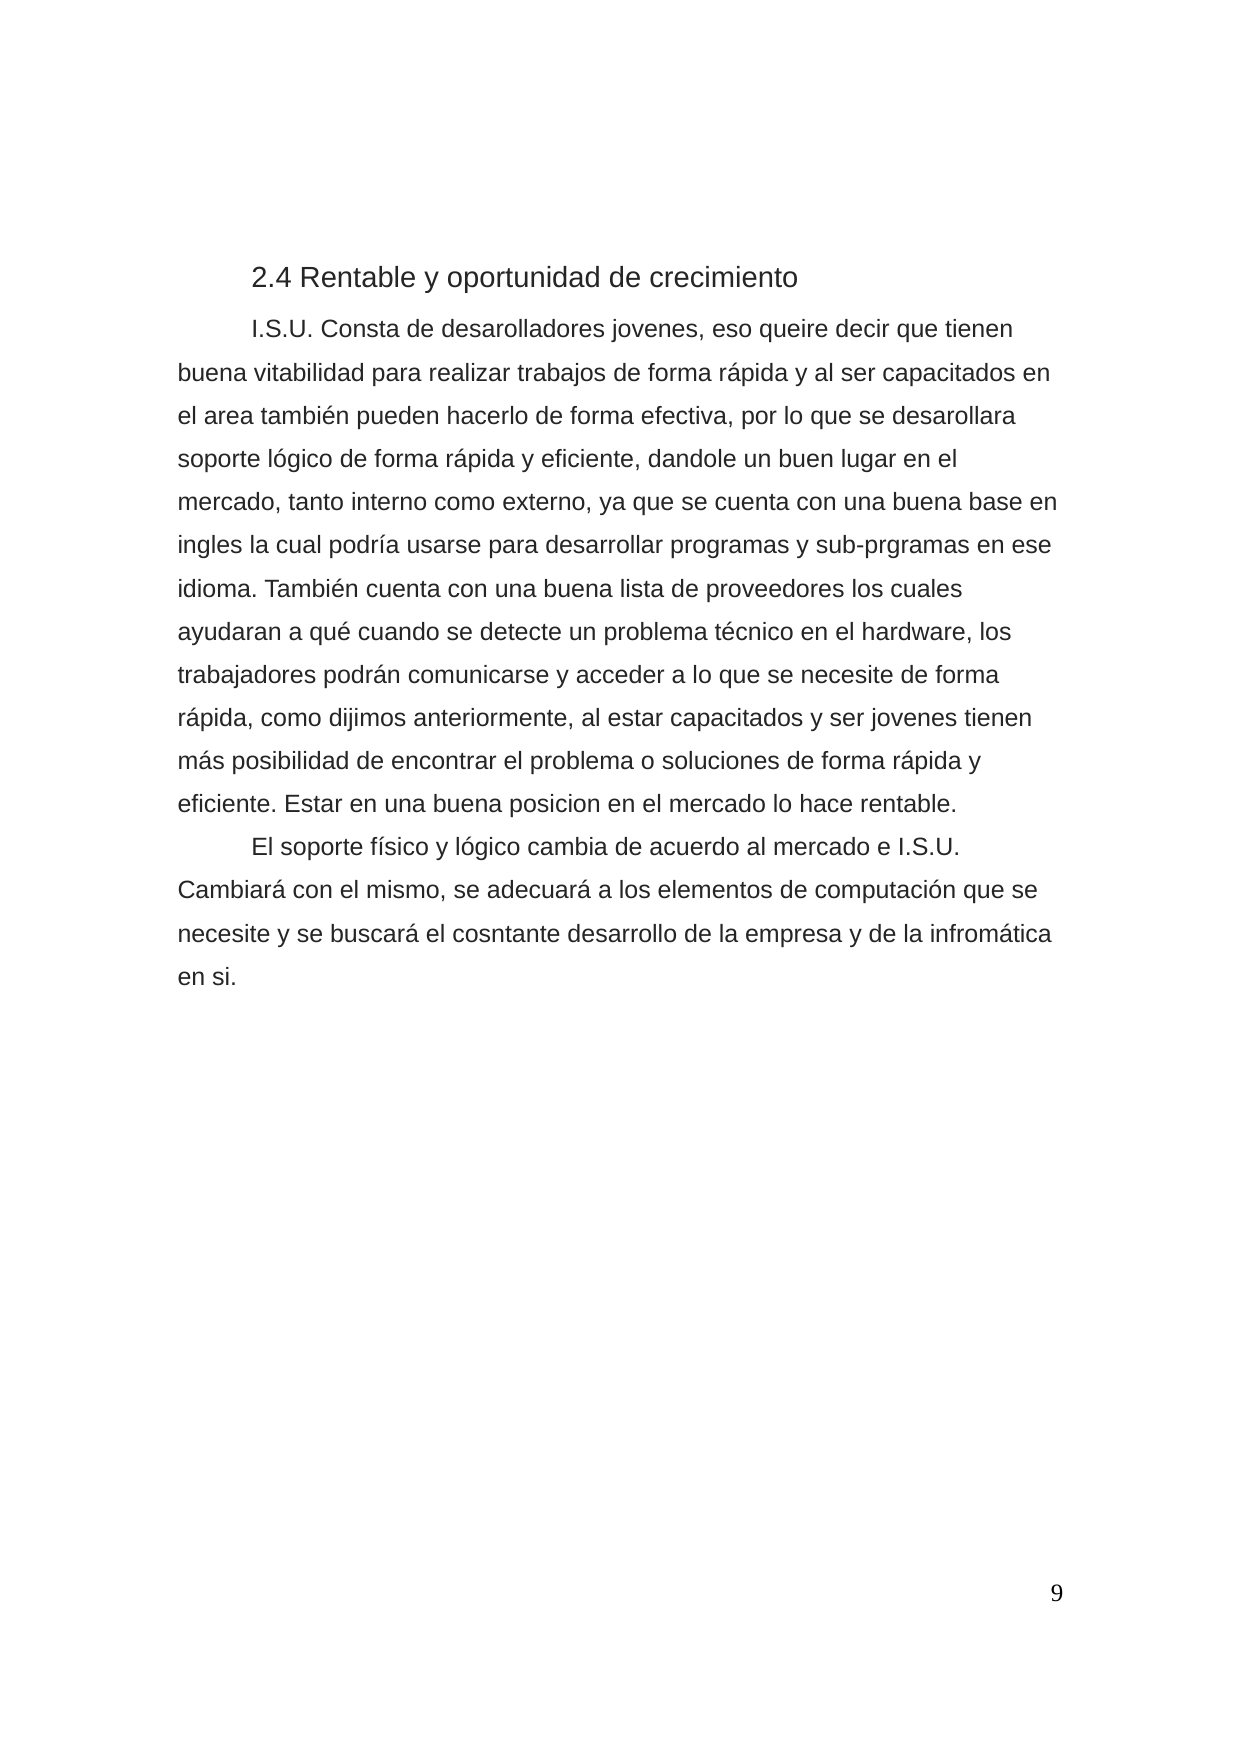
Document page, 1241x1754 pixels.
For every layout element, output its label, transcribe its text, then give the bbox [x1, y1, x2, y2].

text I.S.U. Consta de desarolladores jovenes, eso queire decir que tienen buena vitabilidad para realizar trabajos de forma rápida y al ser capacitados en el area también pueden hacerlo de forma efectiva, por lo que se desarollara soporte lógico de forma rápida y eficiente, dandole un buen lugar en el mercado, tanto interno como externo, ya que se cuenta con una buena base en ingles la cual podría usarse para desarrollar programas y sub-prgramas en ese idioma. También cuenta con una buena lista de proveedores los cuales ayudaran a qué cuando se detecte un problema técnico en el hardware, los trabajadores podrán comunicarse y acceder a lo que se necesite de forma rápida, como dijimos anteriormente, al estar capacitados y ser jovenes tienen más posibilidad de encontrar el problema o soluciones de forma rápida y eficiente. Estar en una buena posicion en el mercado lo hace rentable. [177, 310, 1063, 818]
text El soporte físico y lógico cambia de acuerdo al mercado e I.S.U. Cambiará con el mismo, se adecuará a los elementos de computación que se necesite y se buscará el cosntante desarrollo de la empresa y de la infromática en si. [177, 832, 1063, 991]
text 2.4 Rentable y oportunidad de crecimiento [177, 260, 1063, 293]
